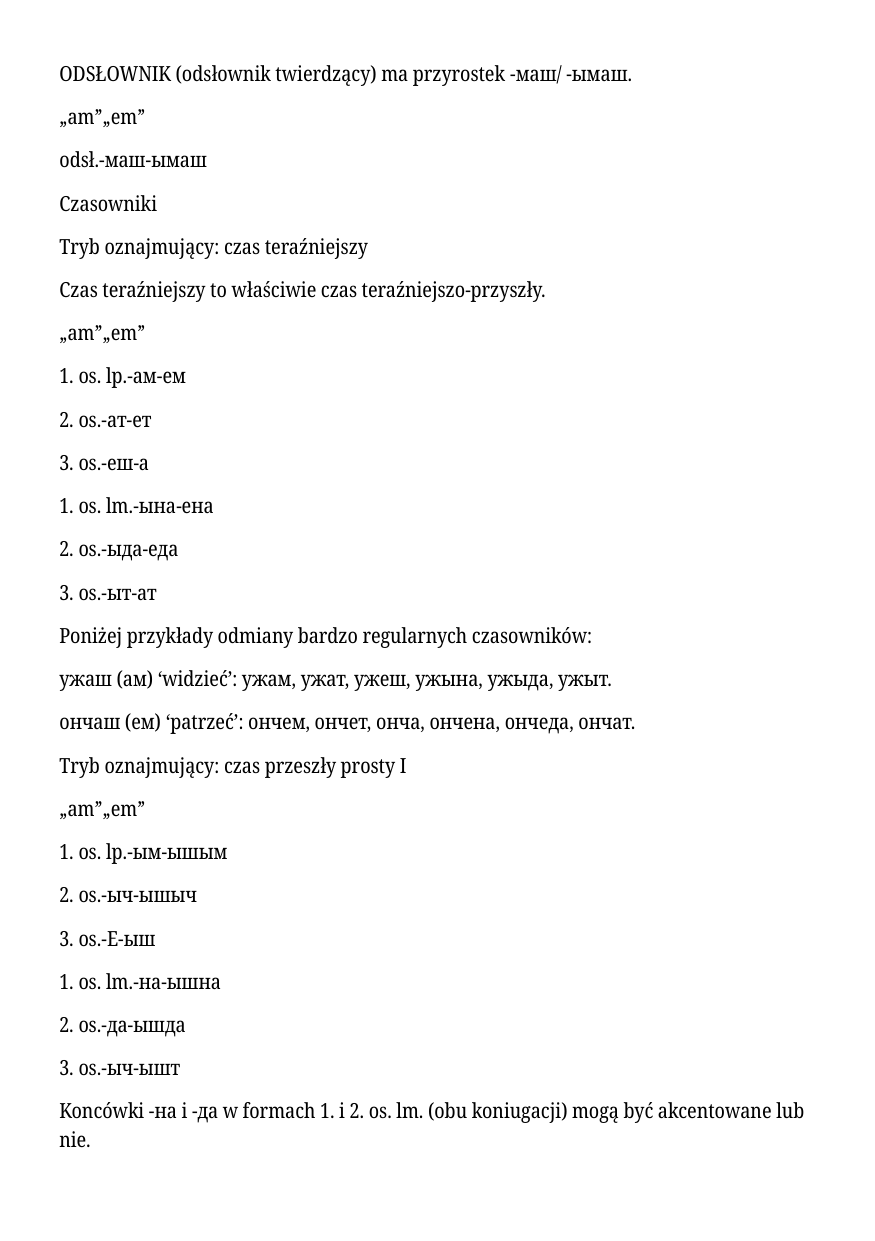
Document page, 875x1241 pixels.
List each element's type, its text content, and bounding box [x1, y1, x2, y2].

text 2. os.‑ыч‑ышыч [59, 880, 815, 909]
text 2. os.‑ыда‑еда [59, 534, 815, 563]
text Czasowniki [59, 189, 815, 217]
text Tryb oznajmujący: czas teraźniejszy [59, 232, 815, 260]
text „am”„em” [59, 318, 815, 347]
text 3. os.‑еш‑а [59, 448, 815, 477]
text ужаш (ам) ‘widzieć’: ужам, ужат, ужеш, ужына, ужыда, ужыт. [59, 664, 815, 693]
text ончаш (ем) ‘patrzeć’: ончем, ончет, онча, ончена, ончеда, ончат. [59, 707, 815, 736]
text 2. os.‑да‑ышда [59, 1010, 815, 1038]
text 1. os. lm.‑на‑ышна [59, 967, 815, 995]
text 1. os. lp.‑ым‑ышым [59, 837, 815, 866]
text 3. os.‑Е‑ыш [59, 924, 815, 952]
text ODSŁOWNIK (odsłownik twierdzący) ma przyrostek ‑маш/ ‑ымаш. [59, 59, 815, 87]
text 1. os. lp.‑ам‑ем [59, 362, 815, 390]
text „am”„em” [59, 102, 815, 131]
text Koncówki ‑на i ‑да w formach 1. i 2. os. lm. (obu koniugacji) mogą być akcentowane lub nie. [59, 1097, 815, 1153]
text 1. os. lm.‑ына‑ена [59, 491, 815, 520]
text „am”„em” [59, 794, 815, 822]
text 3. os.‑ыт‑ат [59, 578, 815, 606]
text Tryb oznajmujący: czas przeszły prosty I [59, 751, 815, 779]
text 2. os.‑ат‑ет [59, 405, 815, 433]
text Poniżej przykłady odmiany bardzo regularnych czasowników: [59, 621, 815, 649]
text Czas teraźniejszy to właściwie czas teraźniejszo-przyszły. [59, 275, 815, 304]
text 3. os.‑ыч‑ышт [59, 1053, 815, 1082]
text odsł.‑маш‑ымаш [59, 146, 815, 174]
